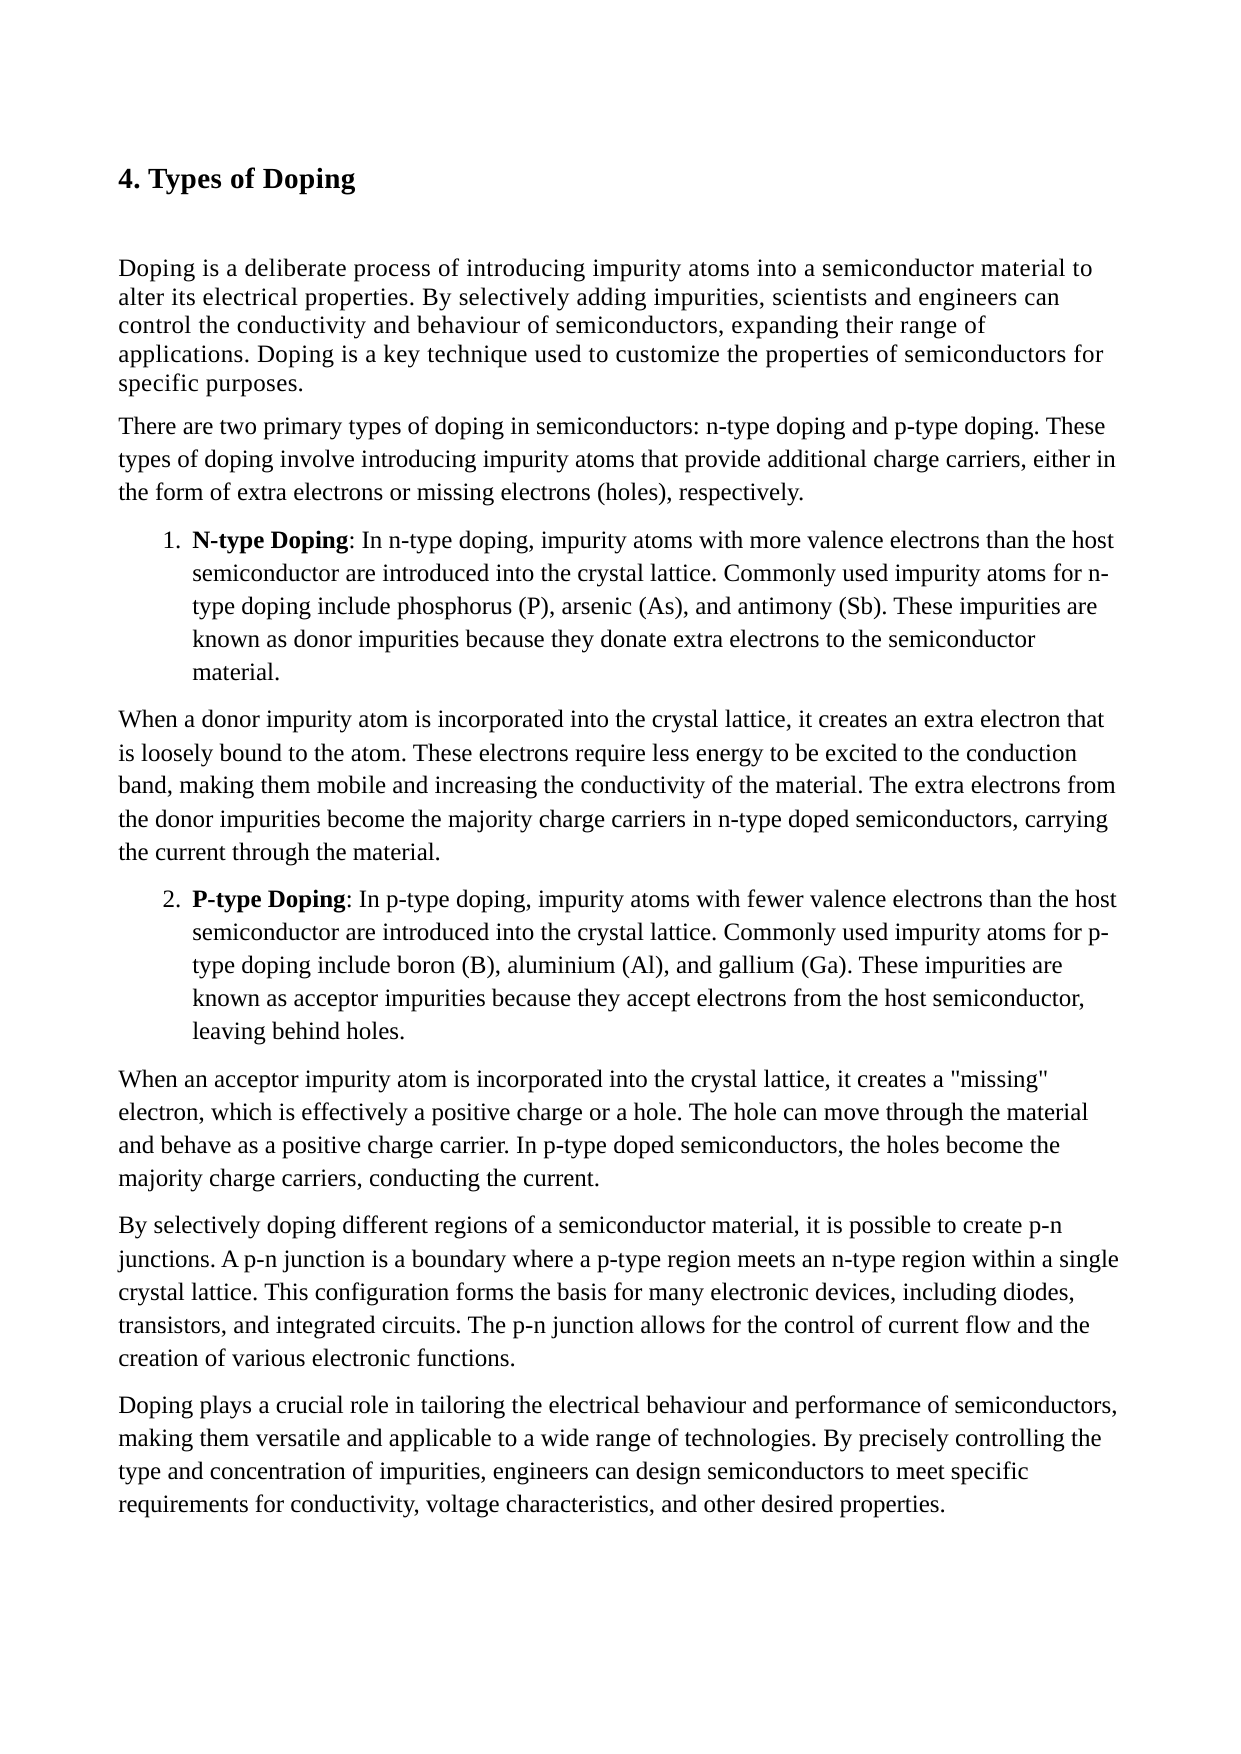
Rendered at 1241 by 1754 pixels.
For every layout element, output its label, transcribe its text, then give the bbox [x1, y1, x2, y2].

text There are two primary types of doping in semiconductors: n-type doping and p-type doping. These types of doping involve introducing impurity atoms that provide additional charge carriers, either in the form of extra electrons or missing electrons (holes), respectively. [118, 411, 1122, 506]
text When an acceptor impurity atom is incorporated into the crystal lattice, it creates a "missing" electron, which is effectively a positive charge or a hole. The hole can move through the material and behave as a positive charge carrier. In p-type doped semiconductors, the holes become the majority charge carriers, conducting the current. [118, 1064, 1122, 1192]
list P-type Doping: In p-type doping, impurity atoms with fewer valence electrons than the host semiconductor are introduced into the crystal lattice. Commonly used impurity atoms for p-type doping include boron (B), aluminium (Al), and gallium (Ga). These impurities are known as acceptor impurities because they accept electrons from the host semiconductor, leaving behind holes. [162, 884, 1122, 1045]
text 4. Types of Doping [118, 161, 1122, 195]
text When a donor impurity atom is incorporated into the crystal lattice, it creates an extra electron that is loosely bound to the atom. These electrons require less energy to be excited to the conduction band, making them mobile and increasing the conductivity of the material. The extra electrons from the donor impurities become the majority charge carriers in n-type doped semiconductors, carrying the current through the material. [118, 704, 1122, 865]
text By selectively doping different regions of a semiconductor material, it is possible to create p-n junctions. A p-n junction is a boundary where a p-type region meets an n-type region within a single crystal lattice. This configuration forms the basis for many electronic devices, including diodes, transistors, and integrated circuits. The p-n junction allows for the control of current flow and the creation of various electronic functions. [118, 1211, 1122, 1371]
text Doping plays a crucial role in tailoring the electrical behaviour and performance of semiconductors, making them versatile and applicable to a wide range of technologies. By precisely controlling the type and concentration of impurities, engineers can design semiconductors to meet specific requirements for conductivity, voltage characteristics, and other desired properties. [118, 1390, 1122, 1518]
list N-type Doping: In n-type doping, impurity atoms with more valence electrons than the host semiconductor are introduced into the crystal lattice. Commonly used impurity atoms for n-type doping include phosphorus (P), arsenic (As), and antimony (Sb). These impurities are known as donor impurities because they donate extra electrons to the semiconductor material. [162, 525, 1122, 686]
text Doping is a deliberate process of introducing impurity atoms into a semiconductor material to alter its electrical properties. By selectively adding impurities, scientists and engineers can control the conductivity and behaviour of semiconductors, expanding their range of applications. Doping is a key technique used to customize the properties of semiconductors for specific purposes. [118, 253, 1122, 397]
